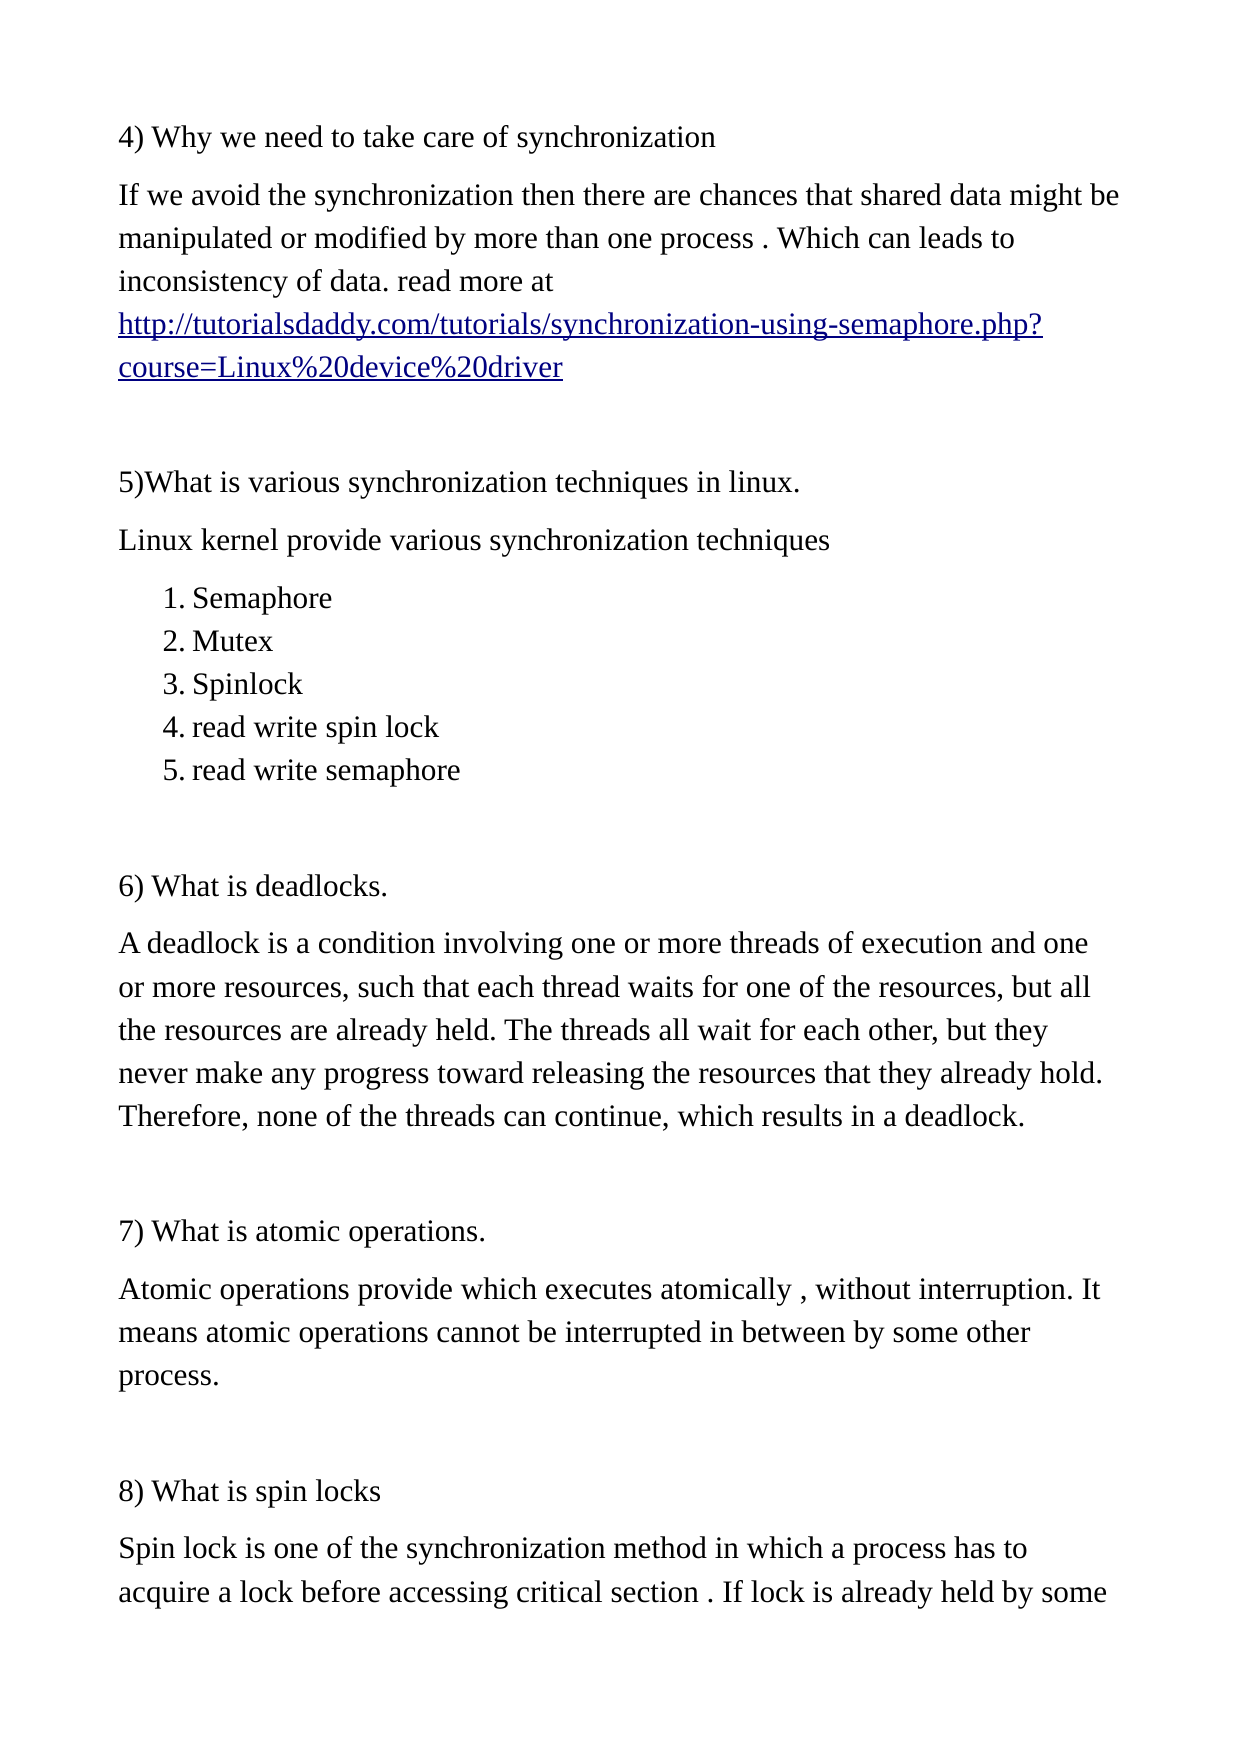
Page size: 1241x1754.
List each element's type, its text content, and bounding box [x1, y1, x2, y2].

text Spin lock is one of the synchronization method in which a process has to acquire a lock before accessing critical section . If lock is already held by some [118, 1530, 1122, 1609]
text 8) What is spin locks [118, 1472, 1122, 1508]
text 4) Why we need to take care of synchronization [118, 118, 1122, 154]
text 5)What is various synchronization techniques in linux. [118, 464, 1122, 500]
list Mutex [162, 622, 1122, 658]
text 6) What is deadlocks. [118, 867, 1122, 903]
list Semaphore [162, 579, 1122, 615]
text Atomic operations provide which executes atomically , without interruption. It means atomic operations cannot be interrupted in between by some other process. [118, 1270, 1122, 1393]
list read write semaphore [162, 752, 1122, 788]
text Linux kernel provide various synchronization techniques [118, 521, 1122, 557]
text A deadlock is a condition involving one or more threads of execution and one or more resources, such that each thread waits for one of the resources, but all the resources are already held. The threads all wait for each other, but they never make any progress toward releasing the resources that they already hold. Therefore, none of the threads can continue, which results in a deadlock. [118, 925, 1122, 1133]
list read write spin lock [162, 708, 1122, 744]
list Spinlock [162, 665, 1122, 701]
text 7) What is atomic operations. [118, 1213, 1122, 1249]
text If we avoid the synchronization then there are chances that shared data might be manipulated or modified by more than one process . Which can leads to inconsistency of data. read more at http://tutorialsdaddy.com/tutorials/synchronization-using-semaphore.php?course=Linux%20device%20driver [118, 176, 1122, 384]
